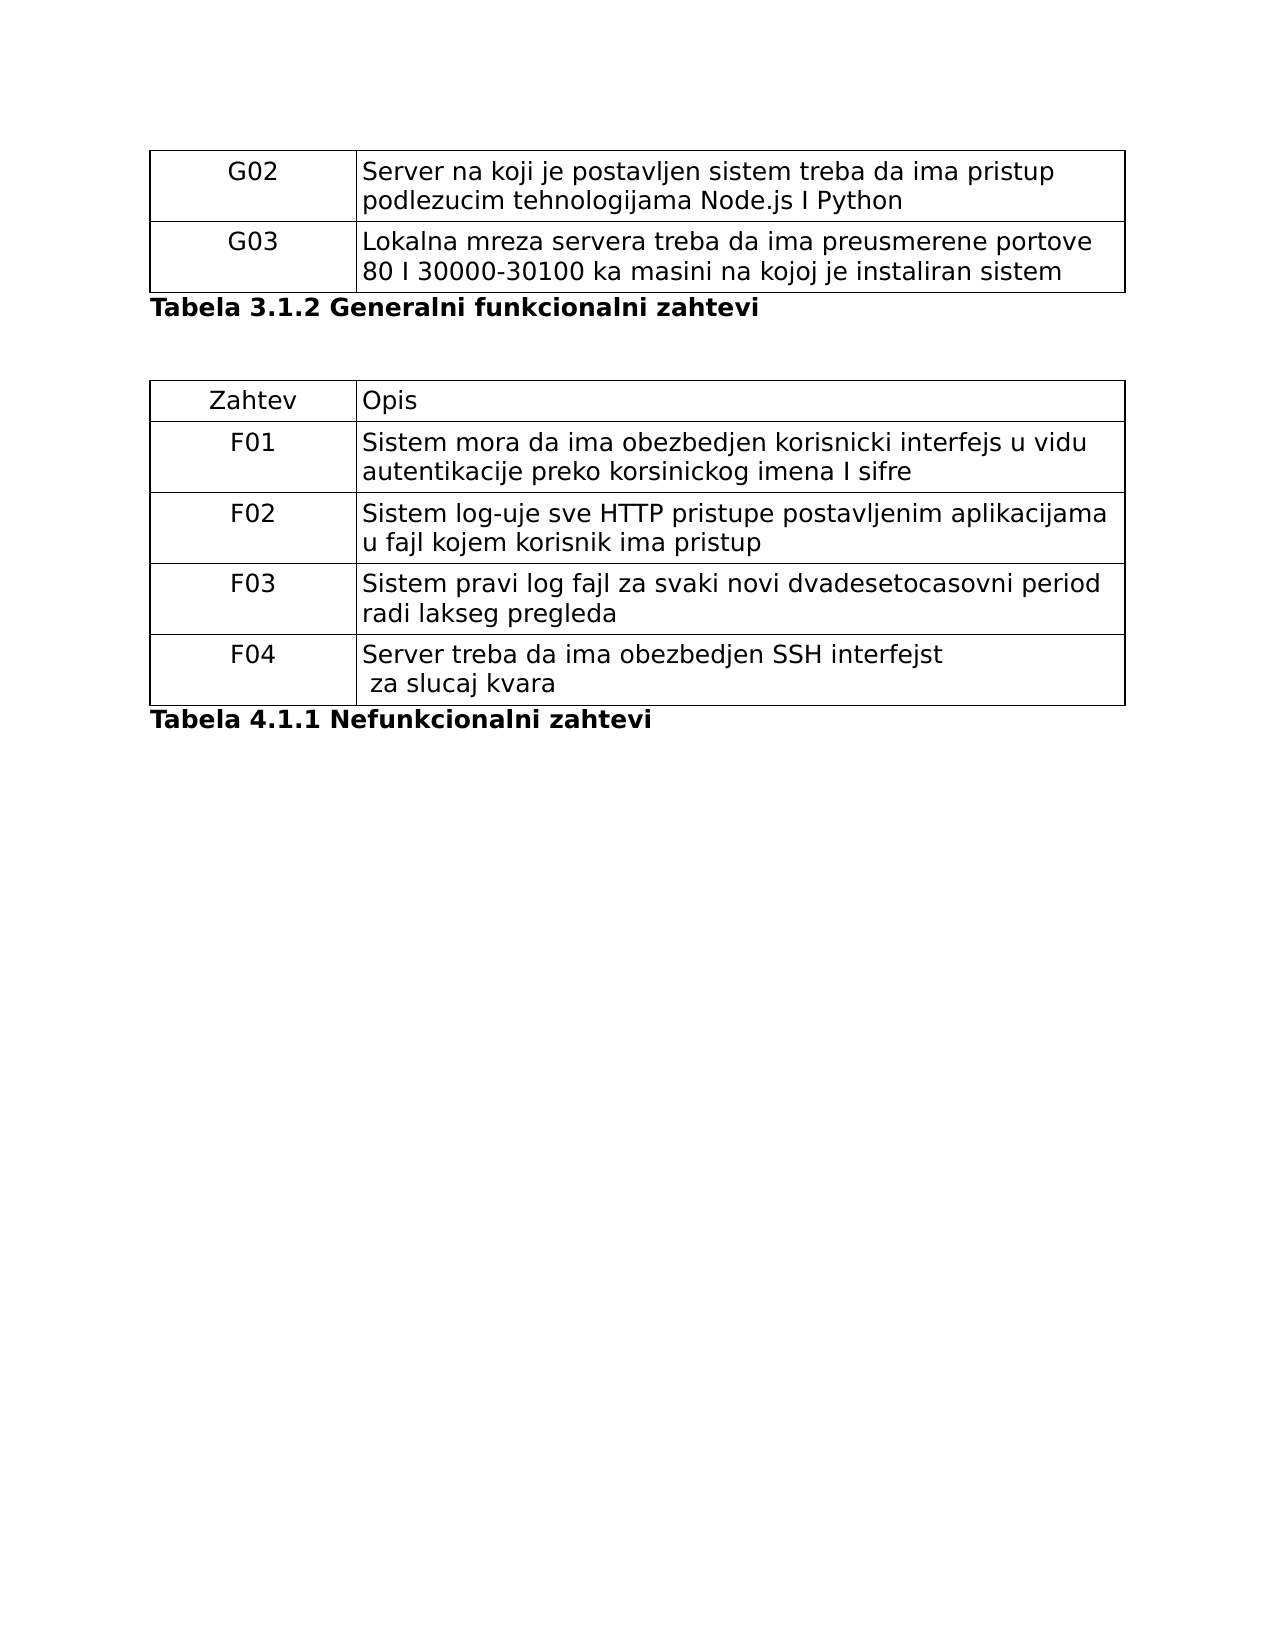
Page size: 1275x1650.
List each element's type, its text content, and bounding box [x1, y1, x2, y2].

table_cell Server na koji je postavljen sistem treba da ima pristup podlezucim tehnologijama Node.js I Python [357, 151, 1124, 221]
table_cell Sistem mora da ima obezbedjen korisnicki interfejs u vidu autentikacije preko korsinickog imena I sifre [357, 422, 1124, 492]
table_cell F04 [151, 635, 356, 704]
text Tabela 4.1.1 Nefunkcionalni zahtevi [150, 706, 1125, 735]
table_cell Server treba da ima obezbedjen SSH interfejst za slucaj kvara [357, 635, 1124, 704]
table_header Zahtev [151, 381, 356, 421]
table_cell Lokalna mreza servera treba da ima preusmerene portove 80 I 30000-30100 ka masini na kojoj je instaliran sistem [357, 222, 1124, 292]
table_cell Sistem pravi log fajl za svaki novi dvadesetocasovni period radi lakseg pregleda [357, 564, 1124, 634]
table_cell F01 [151, 422, 356, 492]
table_cell G03 [151, 222, 356, 292]
table_header Opis [357, 381, 1124, 421]
text Tabela 3.1.2 Generalni funkcionalni zahtevi [150, 293, 1125, 322]
table_cell F02 [151, 493, 356, 563]
table_cell Sistem log-uje sve HTTP pristupe postavljenim aplikacijama u fajl kojem korisnik ima pristup [357, 493, 1124, 563]
table_cell G02 [151, 151, 356, 221]
table_cell F03 [151, 564, 356, 634]
